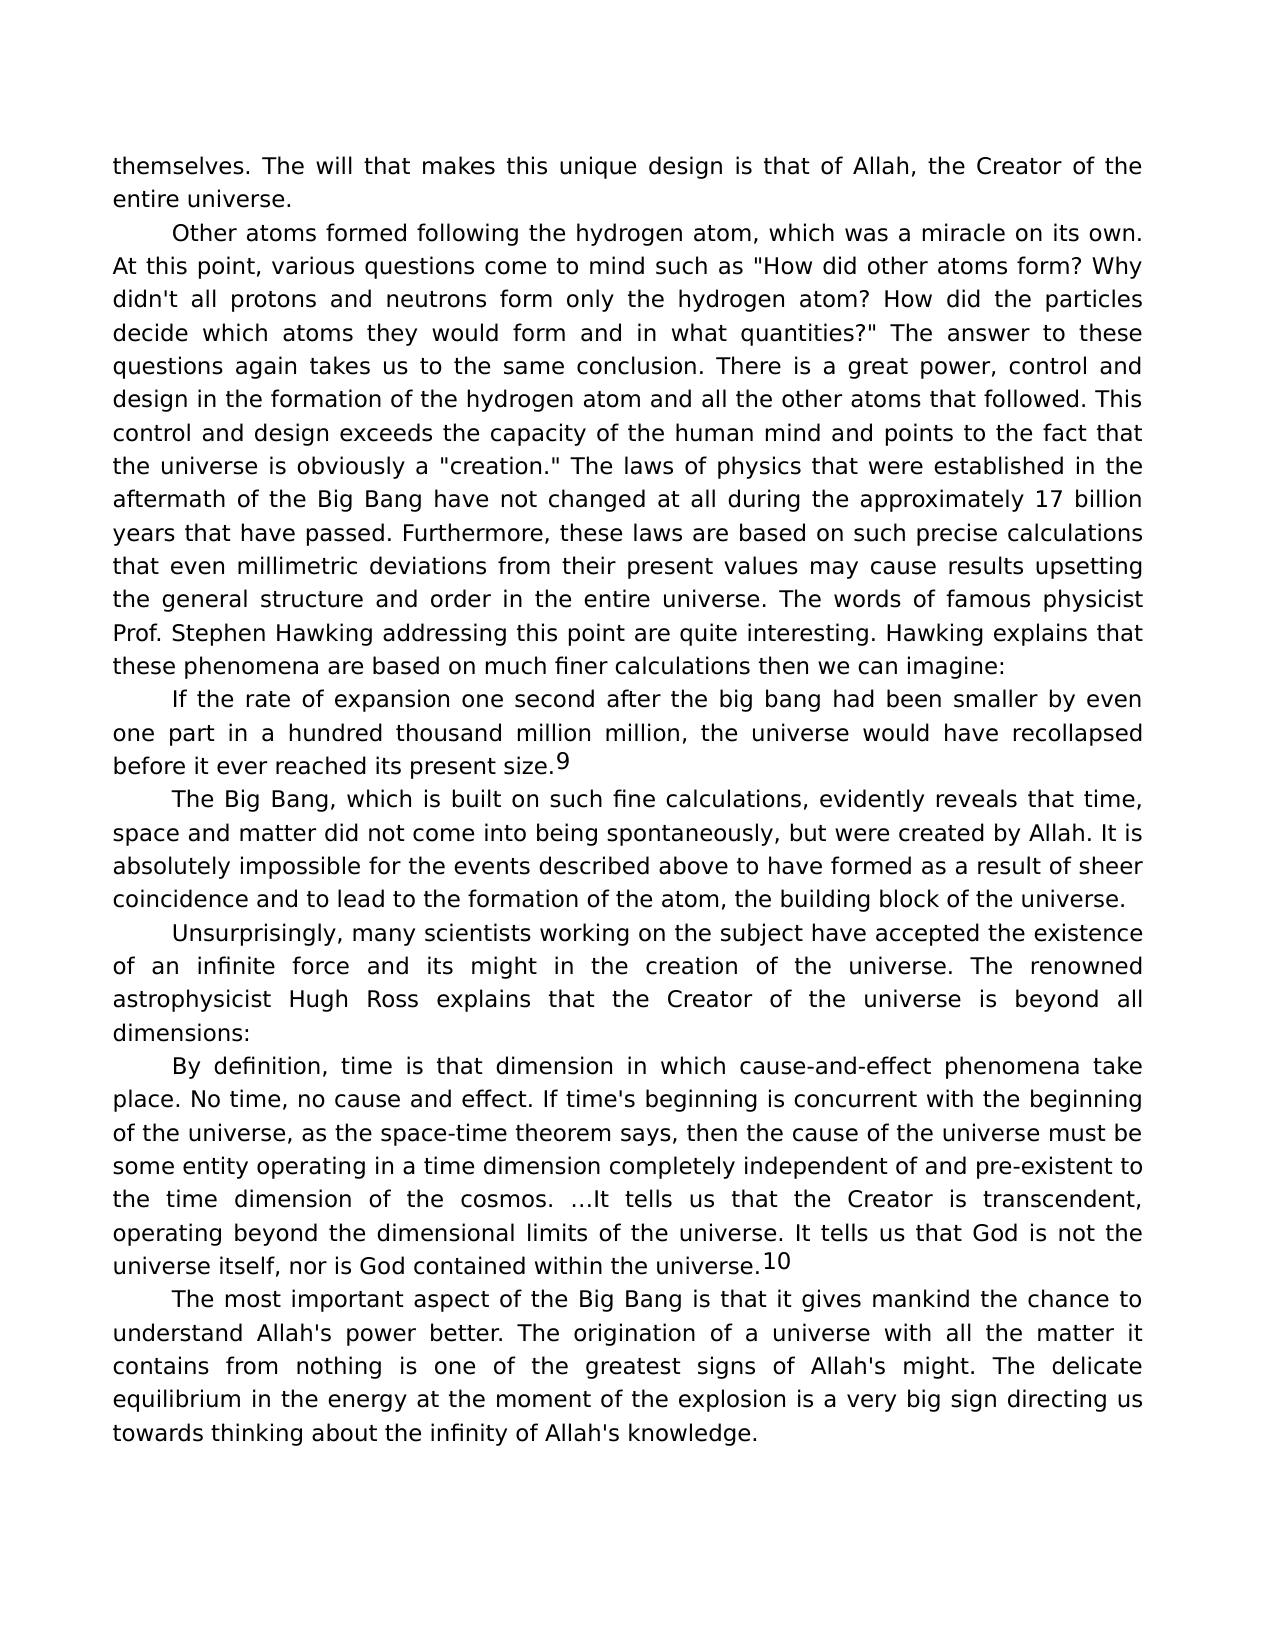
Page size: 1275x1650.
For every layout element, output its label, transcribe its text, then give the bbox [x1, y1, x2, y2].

text themselves. The will that makes this unique design is that of Allah, the Creator of the entire universe. [112, 148, 1145, 214]
text By definition, time is that dimension in which cause-and-effect phenomena take place. No time, no cause and effect. If time's beginning is concurrent with the beginning of the universe, as the space-time theorem says, then the cause of the universe must be some entity operating in a time dimension completely independent of and pre-existent to the time dimension of the cosmos. …It tells us that the Creator is transcendent, operating beyond the dimensional limits of the universe. It tells us that God is not the universe itself, nor is God contained within the universe.10 [112, 1048, 1145, 1281]
text If the rate of expansion one second after the big bang had been smaller by even one part in a hundred thousand million million, the universe would have recollapsed before it ever reached its present size.9 [112, 681, 1145, 781]
text The Big Bang, which is built on such fine calculations, evidently reveals that time, space and matter did not come into being spontaneously, but were created by Allah. It is absolutely impossible for the events described above to have formed as a result of sheer coincidence and to lead to the formation of the atom, the building block of the universe. [112, 781, 1145, 914]
text The most important aspect of the Big Bang is that it gives mankind the chance to understand Allah's power better. The origination of a universe with all the matter it contains from nothing is one of the greatest signs of Allah's might. The delicate equilibrium in the energy at the moment of the explosion is a very big sign directing us towards thinking about the infinity of Allah's knowledge. [112, 1281, 1145, 1448]
text Unsurprisingly, many scientists working on the subject have accepted the existence of an infinite force and its might in the creation of the universe. The renowned astrophysicist Hugh Ross explains that the Creator of the universe is beyond all dimensions: [112, 914, 1145, 1048]
text Other atoms formed following the hydrogen atom, which was a miracle on its own. At this point, various questions come to mind such as "How did other atoms form? Why didn't all protons and neutrons form only the hydrogen atom? How did the particles decide which atoms they would form and in what quantities?" The answer to these questions again takes us to the same conclusion. There is a great power, control and design in the formation of the hydrogen atom and all the other atoms that followed. This control and design exceeds the capacity of the human mind and points to the fact that the universe is obviously a "creation." The laws of physics that were established in the aftermath of the Big Bang have not changed at all during the approximately 17 billion years that have passed. Furthermore, these laws are based on such precise calculations that even millimetric deviations from their present values may cause results upsetting the general structure and order in the entire universe. The words of famous physicist Prof. Stephen Hawking addressing this point are quite interesting. Hawking explains that these phenomena are based on much finer calculations then we can imagine: [112, 214, 1145, 681]
